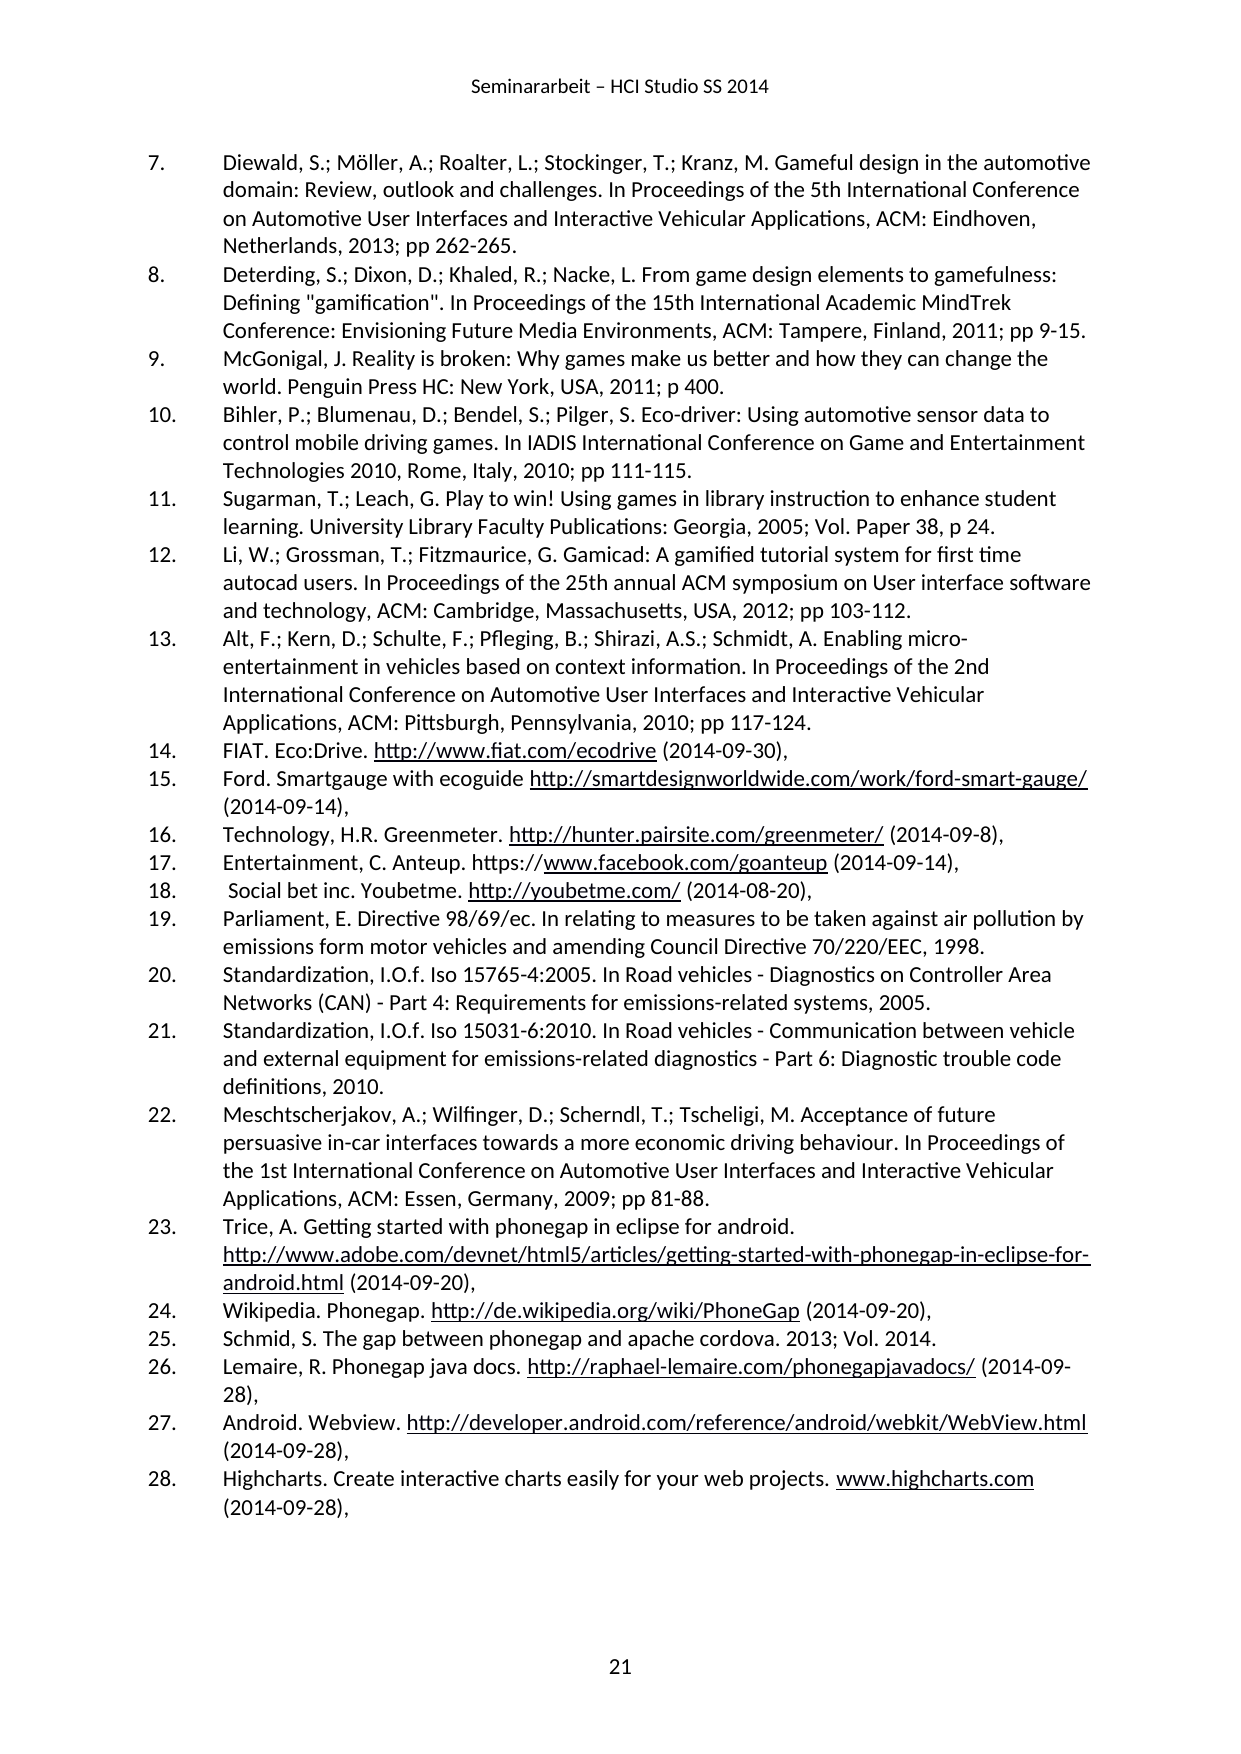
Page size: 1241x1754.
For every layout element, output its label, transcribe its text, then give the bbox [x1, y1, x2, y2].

text 7. Diewald, S.; Möller, A.; Roalter, L.; Stockinger, T.; Kranz, M. Gameful design in the automotive domain: Review, outlook and challenges. In Proceedings of the 5th International Conference on Automotive User Interfaces and Interactive Vehicular Applications, ACM: Eindhoven, Netherlands, 2013; pp 262-265. [148, 148, 1093, 260]
text 24. Wikipedia. Phonegap. http://de.wikipedia.org/wiki/PhoneGap (2014-09-20), [148, 1296, 1093, 1324]
text 23. Trice, A. Getting started with phonegap in eclipse for android. http://www.adobe.com/devnet/html5/articles/getting-started-with-phonegap-in-eclipse-for-android.html (2014-09-20), [148, 1212, 1093, 1296]
text 16. Technology, H.R. Greenmeter. http://hunter.pairsite.com/greenmeter/ (2014-09-8), [148, 820, 1093, 848]
text 10. Bihler, P.; Blumenau, D.; Bendel, S.; Pilger, S. Eco-driver: Using automotive sensor data to control mobile driving games. In IADIS International Conference on Game and Entertainment Technologies 2010, Rome, Italy, 2010; pp 111-115. [148, 400, 1093, 484]
text 12. Li, W.; Grossman, T.; Fitzmaurice, G. Gamicad: A gamified tutorial system for first time autocad users. In Proceedings of the 25th annual ACM symposium on User interface software and technology, ACM: Cambridge, Massachusetts, USA, 2012; pp 103-112. [148, 540, 1093, 624]
text 26. Lemaire, R. Phonegap java docs. http://raphael-lemaire.com/phonegapjavadocs/ (2014-09-28), [148, 1352, 1093, 1408]
text 8. Deterding, S.; Dixon, D.; Khaled, R.; Nacke, L. From game design elements to gamefulness: Defining "gamification". In Proceedings of the 15th International Academic MindTrek Conference: Envisioning Future Media Environments, ACM: Tampere, Finland, 2011; pp 9-15. [148, 260, 1093, 344]
text 21. Standardization, I.O.f. Iso 15031-6:2010. In Road vehicles - Communication between vehicle and external equipment for emissions-related diagnostics - Part 6: Diagnostic trouble code definitions, 2010. [148, 1016, 1093, 1100]
text 28. Highcharts. Create interactive charts easily for your web projects. www.highcharts.com (2014-09-28), [148, 1464, 1093, 1521]
text 22. Meschtscherjakov, A.; Wilfinger, D.; Scherndl, T.; Tscheligi, M. Acceptance of future persuasive in-car interfaces towards a more economic driving behaviour. In Proceedings of the 1st International Conference on Automotive User Interfaces and Interactive Vehicular Applications, ACM: Essen, Germany, 2009; pp 81-88. [148, 1100, 1093, 1212]
text 19. Parliament, E. Directive 98/69/ec. In relating to measures to be taken against air pollution by emissions form motor vehicles and amending Council Directive 70/220/EEC, 1998. [148, 904, 1093, 960]
text 25. Schmid, S. The gap between phonegap and apache cordova. 2013; Vol. 2014. [148, 1324, 1093, 1352]
text 11. Sugarman, T.; Leach, G. Play to win! Using games in library instruction to enhance student learning. University Library Faculty Publications: Georgia, 2005; Vol. Paper 38, p 24. [148, 484, 1093, 540]
text 13. Alt, F.; Kern, D.; Schulte, F.; Pfleging, B.; Shirazi, A.S.; Schmidt, A. Enabling micro-entertainment in vehicles based on context information. In Proceedings of the 2nd International Conference on Automotive User Interfaces and Interactive Vehicular Applications, ACM: Pittsburgh, Pennsylvania, 2010; pp 117-124. [148, 624, 1093, 736]
text 27. Android. Webview. http://developer.android.com/reference/android/webkit/WebView.html (2014-09-28), [148, 1408, 1093, 1464]
text 15. Ford. Smartgauge with ecoguide http://smartdesignworldwide.com/work/ford-smart-gauge/ (2014-09-14), [148, 764, 1093, 820]
text 9. McGonigal, J. Reality is broken: Why games make us better and how they can change the world. Penguin Press HC: New York, USA, 2011; p 400. [148, 344, 1093, 400]
text 14. FIAT. Eco:Drive. http://www.fiat.com/ecodrive (2014-09-30), [148, 736, 1093, 764]
text 20. Standardization, I.O.f. Iso 15765-4:2005. In Road vehicles - Diagnostics on Controller Area Networks (CAN) - Part 4: Requirements for emissions-related systems, 2005. [148, 960, 1093, 1016]
text 18. Social bet inc. Youbetme. http://youbetme.com/ (2014-08-20), [148, 876, 1093, 904]
text 17. Entertainment, C. Anteup. https://www.facebook.com/goanteup (2014-09-14), [148, 848, 1093, 876]
